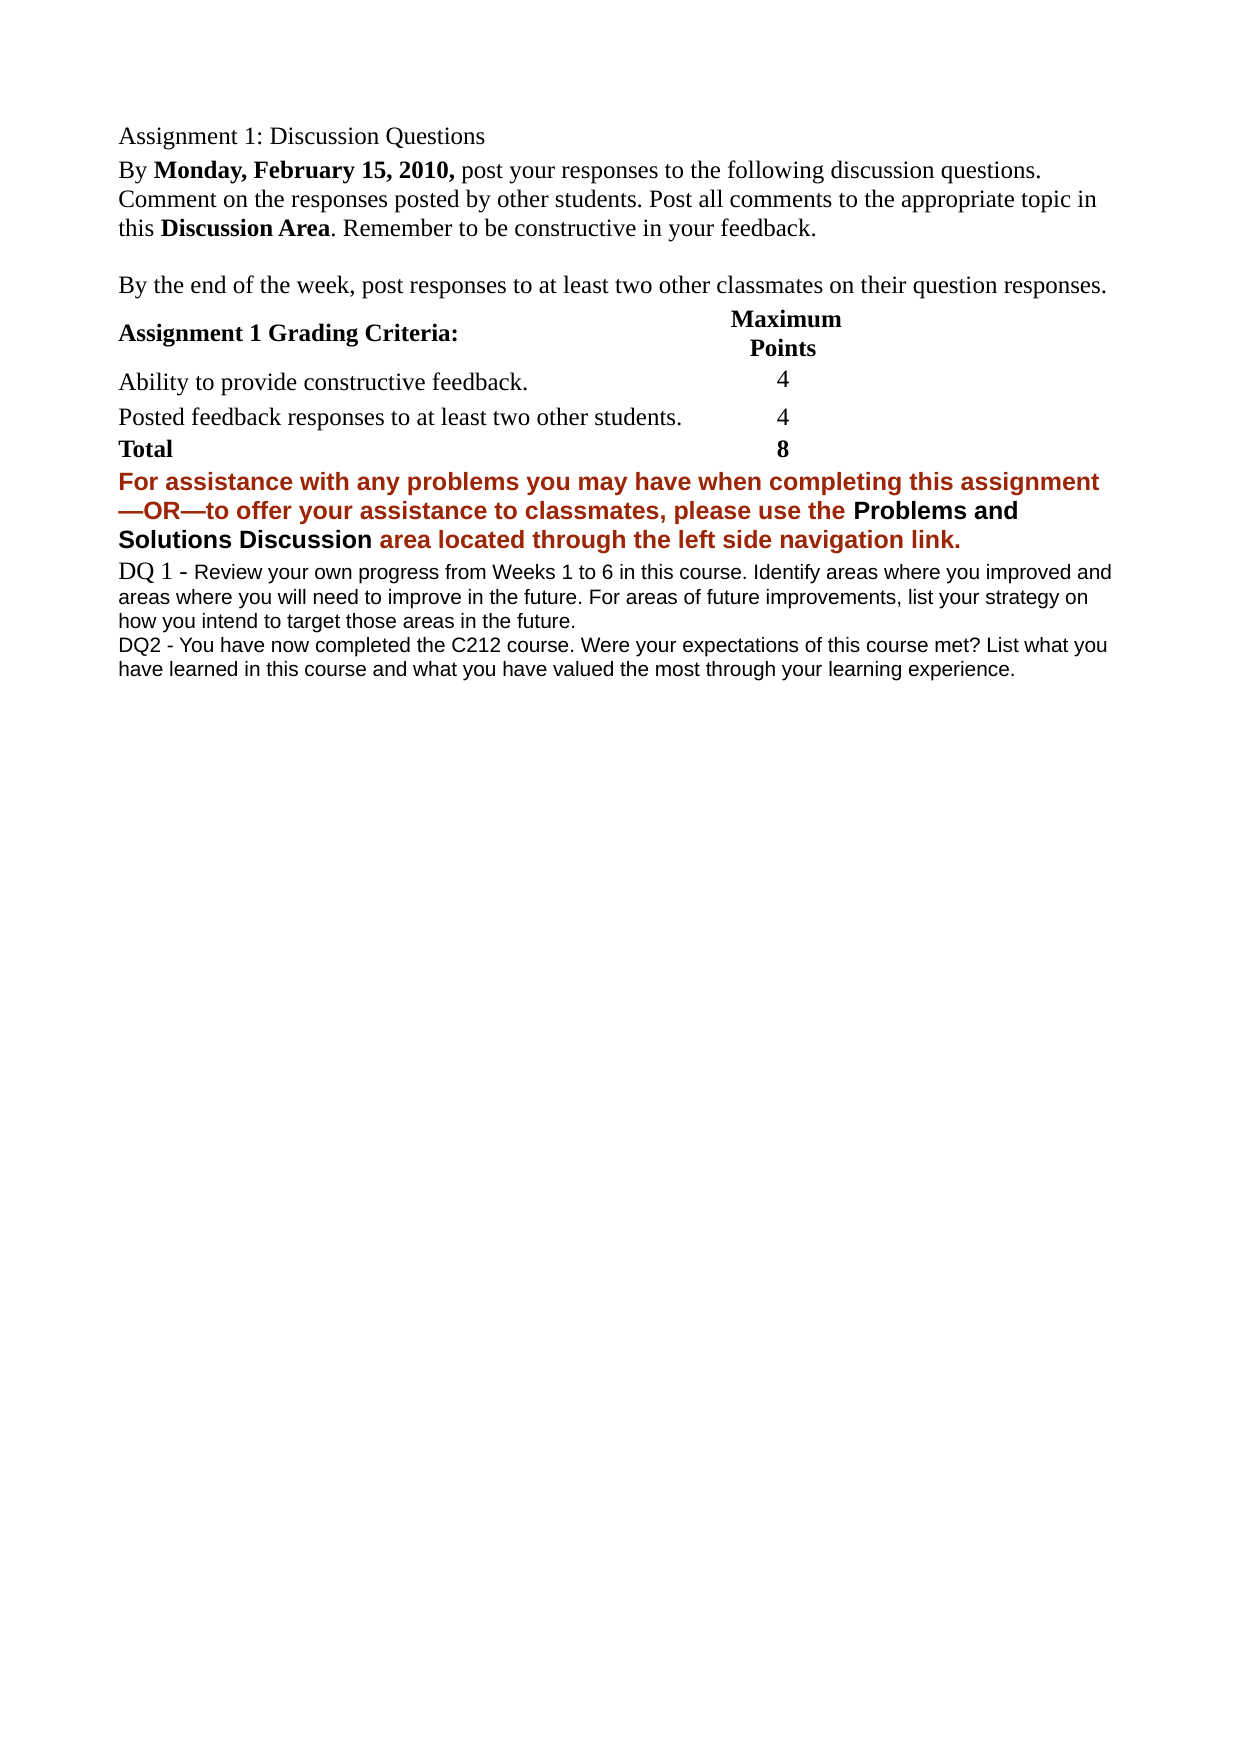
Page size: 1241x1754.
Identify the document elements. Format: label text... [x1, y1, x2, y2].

table_header Assignment 1 Grading Criteria: [117, 302, 712, 363]
text Assignment 1: Discussion Questions [118, 121, 1122, 150]
text DQ2 - You have now completed the C212 course. Were your expectations of this course met? List what you have learned in this course and what you have valued the most through your learning experience. [118, 633, 1122, 681]
table_cell Ability to provide constructive feedback. [117, 363, 712, 401]
table_header Maximum Points [712, 302, 860, 363]
table_cell 8 [712, 433, 860, 464]
table_cell Posted feedback responses to at least two other students. [117, 401, 712, 432]
text By Monday, February 15, 2010, post your responses to the following discussion questions. Comment on the responses posted by other students. Post all comments to the appropriate topic in this Discussion Area. Remember to be constructive in your feedback. By the end of the week, post responses to at least two other classmates on their question responses. [118, 156, 1122, 299]
table_cell 4 [712, 401, 860, 432]
text For assistance with any problems you may have when completing this assignment—OR—to offer your assistance to classmates, please use the Problems and Solutions Discussion area located through the left side navigation link. [118, 467, 1122, 553]
table_cell Total [117, 433, 712, 464]
text DQ 1 - Review your own progress from Weeks 1 to 6 in this course. Identify areas where you improved and areas where you will need to improve in the future. For areas of future improvements, list your strategy on how you intend to target those areas in the future. [118, 556, 1122, 633]
table_cell 4 [712, 363, 860, 401]
